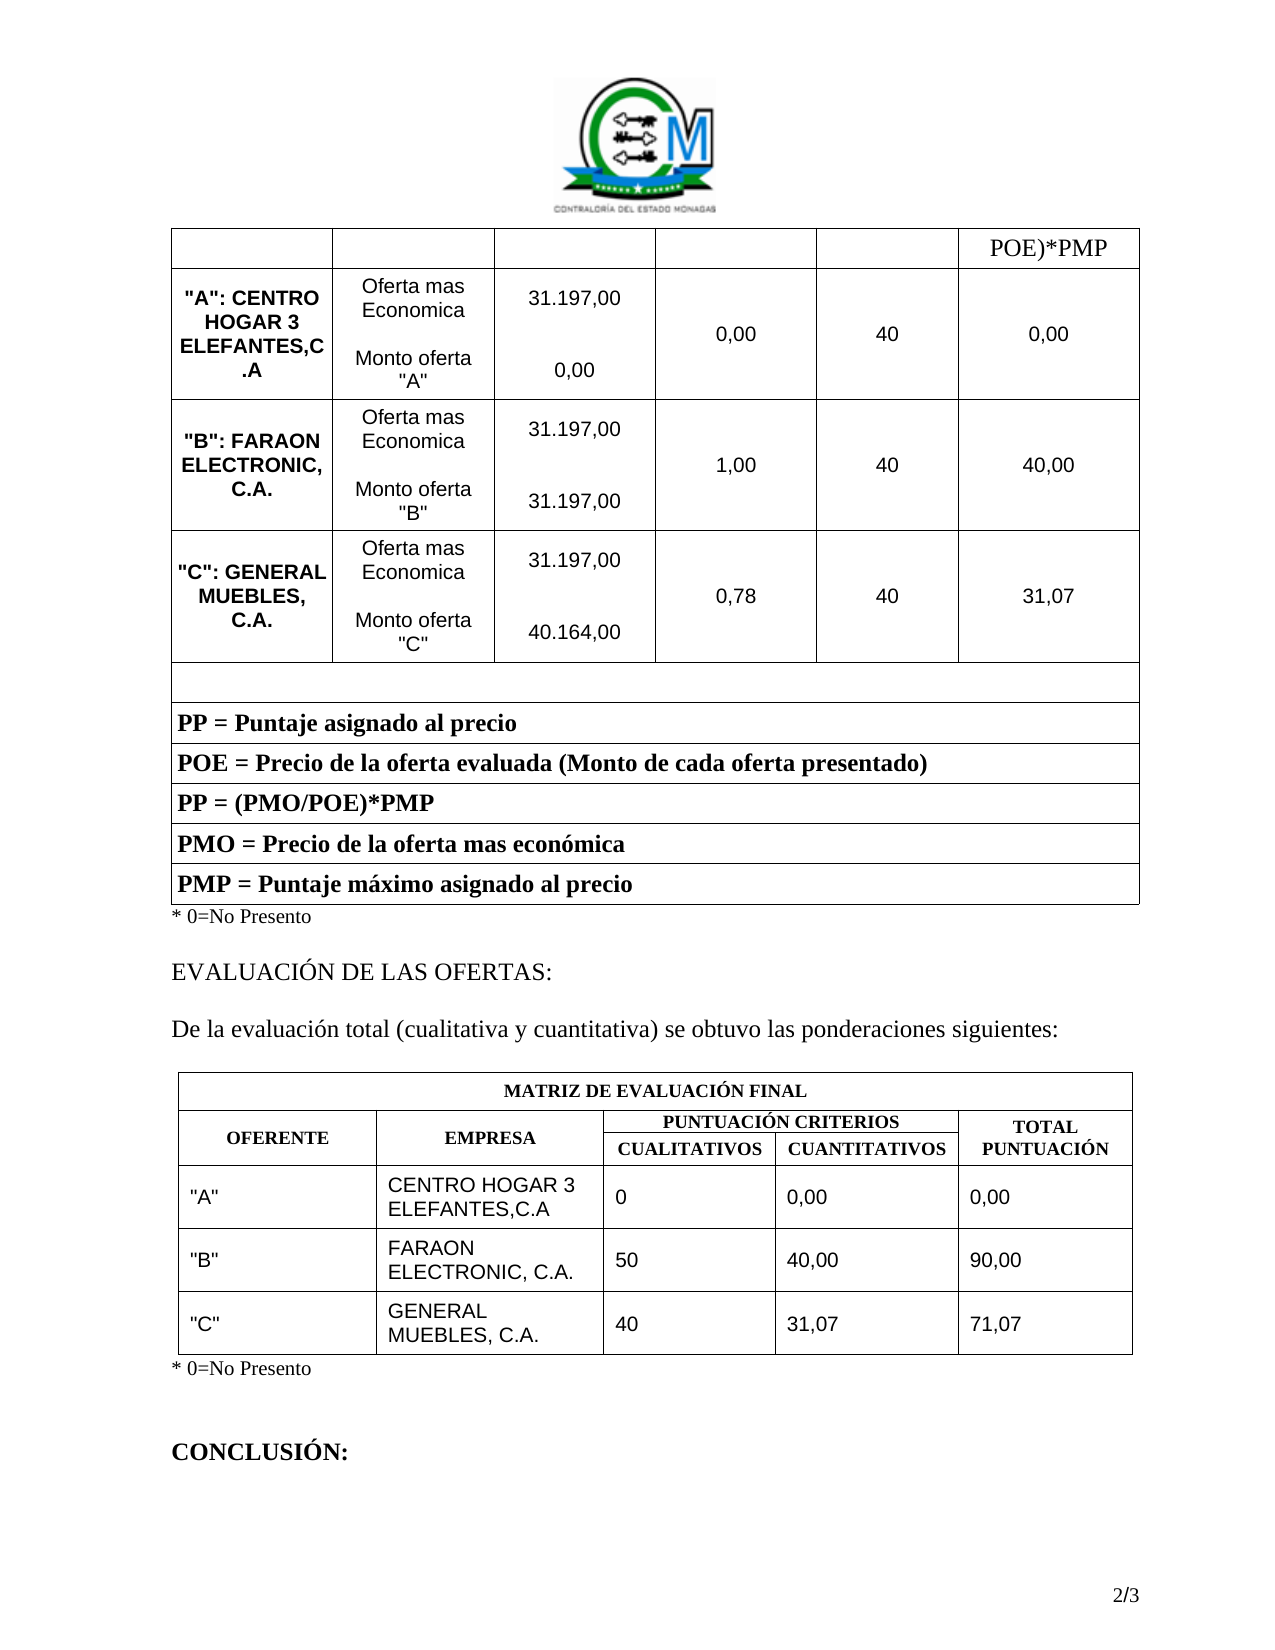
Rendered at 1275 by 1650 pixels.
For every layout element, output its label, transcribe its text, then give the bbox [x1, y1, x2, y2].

table_cell "B": FARAON ELECTRONIC, C.A. [172, 400, 332, 530]
table_cell [172, 229, 332, 268]
table_cell "A": CENTRO HOGAR 3 ELEFANTES,C.A [172, 269, 332, 399]
table_cell 0,00 [776, 1166, 958, 1228]
table_cell 31.197,00 40.164,00 [495, 531, 655, 662]
text CONCLUSIÓN: [171, 1437, 1139, 1466]
table_cell PUNTUACIÓN CRITERIOS [604, 1111, 958, 1132]
table_cell Oferta mas Economica Monto oferta "A" [333, 269, 494, 399]
table_cell 40 [817, 531, 958, 662]
table_cell PP = (PMO/POE)*PMP [172, 784, 1139, 823]
table_cell PP = Puntaje asignado al precio [172, 703, 1139, 742]
table_cell 0,78 [656, 531, 816, 662]
table_cell 31.197,00 31.197,00 [495, 400, 655, 530]
table_cell 40,00 [776, 1229, 958, 1291]
table_cell 31.197,00 0,00 [495, 269, 655, 399]
table_cell 40,00 [959, 400, 1139, 530]
table_cell FARAON ELECTRONIC, C.A. [377, 1229, 603, 1291]
table_cell OFERENTE [179, 1111, 376, 1165]
table_cell Oferta mas Economica Monto oferta "C" [333, 531, 494, 662]
table_cell 31,07 [776, 1292, 958, 1354]
table_cell GENERAL MUEBLES, C.A. [377, 1292, 603, 1354]
table_cell 0,00 [959, 1166, 1132, 1228]
table_cell EMPRESA [377, 1111, 603, 1165]
table_cell "C" [179, 1292, 376, 1354]
table_header MATRIZ DE EVALUACIÓN FINAL [179, 1073, 1132, 1109]
table_cell "A" [179, 1166, 376, 1228]
table_cell POE)*PMP [959, 229, 1139, 268]
table_cell 40 [817, 269, 958, 399]
text * 0=No Presento [171, 1355, 1139, 1379]
table_cell CENTRO HOGAR 3 ELEFANTES,C.A [377, 1166, 603, 1228]
text * 0=No Presento [171, 905, 1139, 928]
table_cell CUALITATIVOS [604, 1133, 775, 1165]
table_cell PMP = Puntaje máximo asignado al precio [172, 864, 1139, 904]
table_cell PMO = Precio de la oferta mas económica [172, 824, 1139, 863]
text EVALUACIÓN DE LAS OFERTAS: [171, 957, 1139, 985]
table_cell "C": GENERAL MUEBLES, C.A. [172, 531, 332, 662]
table_cell POE = Precio de la oferta evaluada (Monto de cada oferta presentado) [172, 744, 1139, 783]
table_cell 0,00 [959, 269, 1139, 399]
table_cell TOTAL PUNTUACIÓN [959, 1111, 1132, 1165]
table_cell 31,07 [959, 531, 1139, 662]
table_cell 40 [817, 400, 958, 530]
table_cell 50 [604, 1229, 775, 1291]
table_cell 0,00 [656, 269, 816, 399]
table_cell 90,00 [959, 1229, 1132, 1291]
table_cell [172, 663, 1139, 702]
table_cell 0 [604, 1166, 775, 1228]
table_cell 40 [604, 1292, 775, 1354]
picture [551, 75, 719, 216]
table_cell [656, 229, 816, 268]
table_cell [495, 229, 655, 268]
table_cell Oferta mas Economica Monto oferta "B" [333, 400, 494, 530]
table_cell CUANTITATIVOS [776, 1133, 958, 1165]
table_cell [333, 229, 494, 268]
table_cell "B" [179, 1229, 376, 1291]
table_cell [817, 229, 958, 268]
text De la evaluación total (cualitativa y cuantitativa) se obtuvo las ponderaciones siguientes: [171, 1014, 1139, 1043]
table_cell 71,07 [959, 1292, 1132, 1354]
table_cell 1,00 [656, 400, 816, 530]
